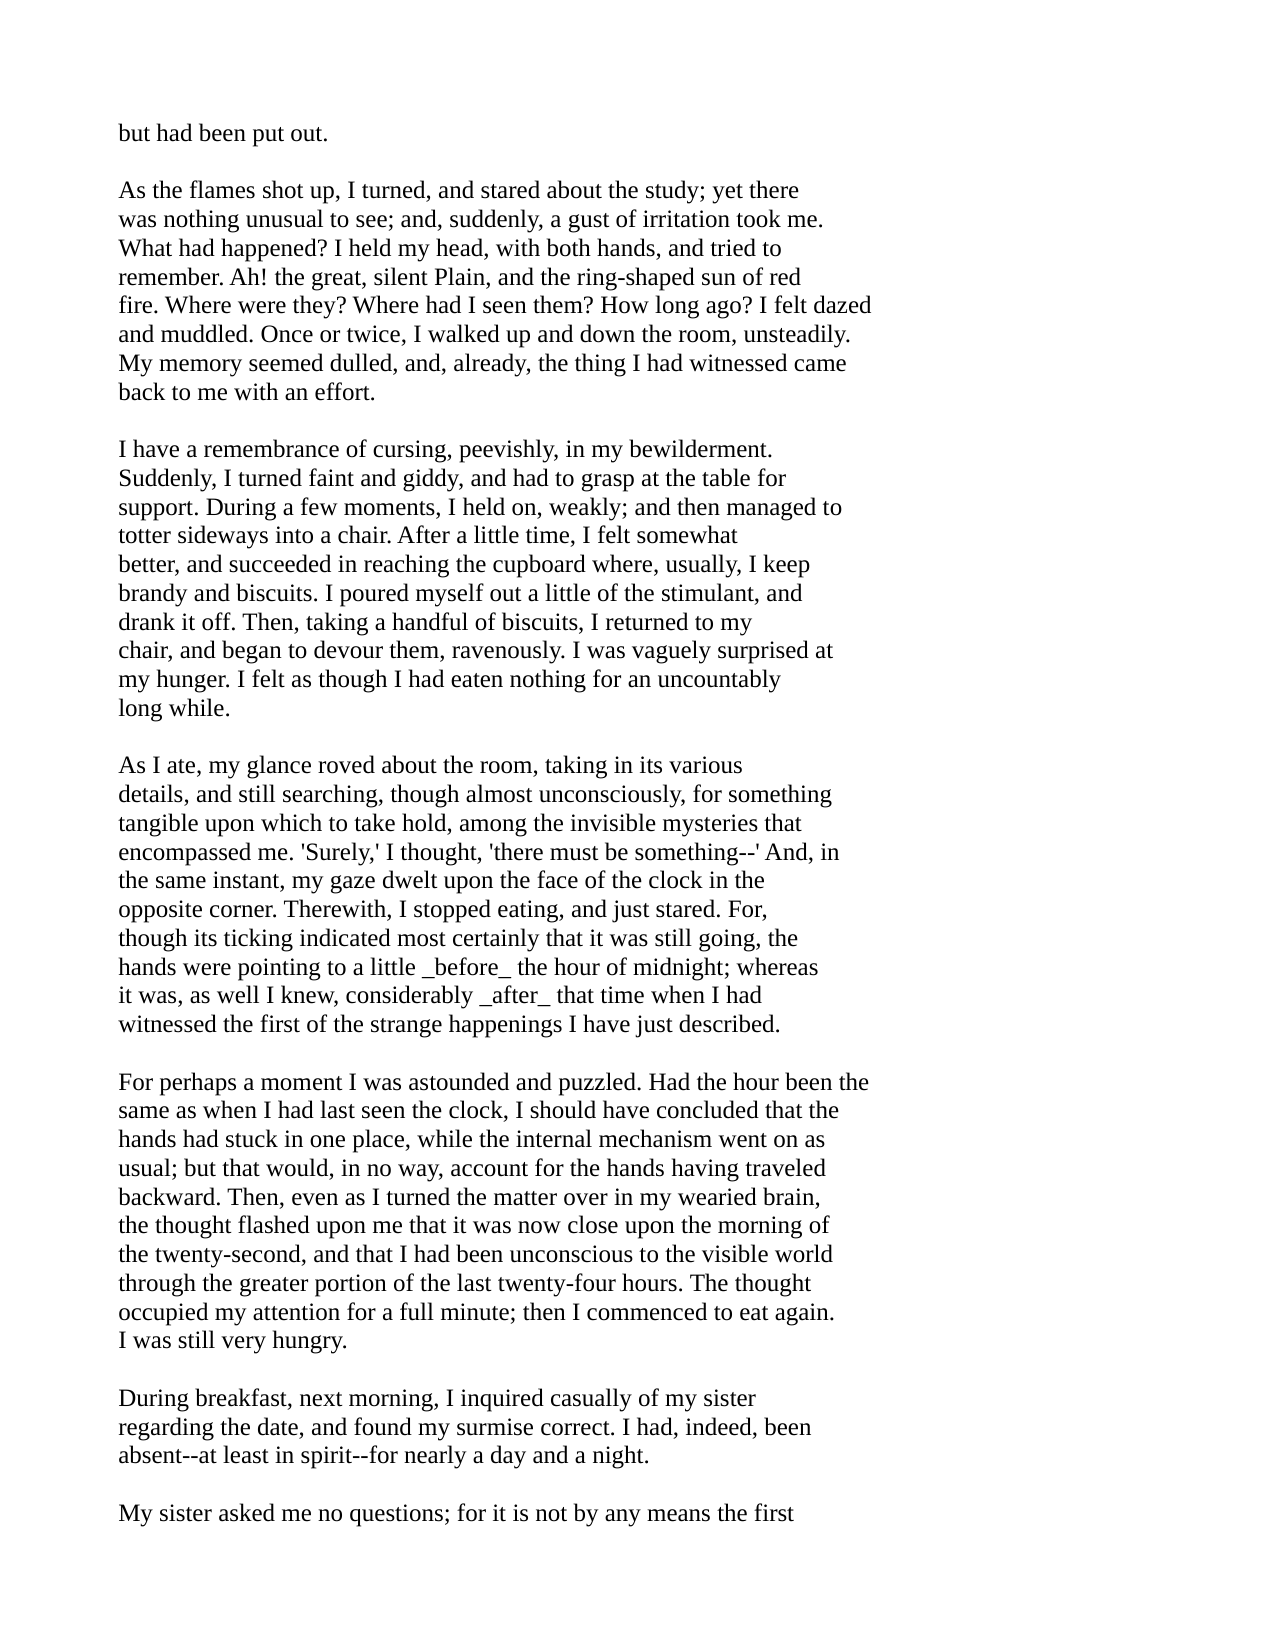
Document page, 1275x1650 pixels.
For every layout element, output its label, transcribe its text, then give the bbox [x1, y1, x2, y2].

text witnessed the first of the strange happenings I have just described. [118, 1009, 1157, 1038]
text long while. [118, 693, 1157, 722]
text During breakfast, next morning, I inquired casually of my sister [118, 1383, 1157, 1412]
text it was, as well I knew, considerably _after_ that time when I had [118, 981, 1157, 1009]
text the twenty-second, and that I had been unconscious to the visible world [118, 1239, 1157, 1268]
text support. During a few moments, I held on, weakly; and then managed to [118, 492, 1157, 521]
text opposite corner. Therewith, I stopped eating, and just stared. For, [118, 894, 1157, 923]
text the same instant, my gaze dwelt upon the face of the clock in the [118, 866, 1157, 894]
text details, and still searching, though almost unconsciously, for something [118, 779, 1157, 808]
text my hunger. I felt as though I had eaten nothing for an uncountably [118, 664, 1157, 693]
text My sister asked me no questions; for it is not by any means the first [118, 1498, 1157, 1527]
text regarding the date, and found my surmise correct. I had, indeed, been [118, 1412, 1157, 1441]
text though its ticking indicated most certainly that it was still going, the [118, 923, 1157, 952]
text For perhaps a moment I was astounded and puzzled. Had the hour been the [118, 1067, 1157, 1096]
text but had been put out. [118, 118, 1157, 147]
text I have a remembrance of cursing, peevishly, in my bewilderment. [118, 434, 1157, 463]
text totter sideways into a chair. After a little time, I felt somewhat [118, 521, 1157, 549]
text better, and succeeded in reaching the cupboard where, usually, I keep [118, 549, 1157, 578]
text the thought flashed upon me that it was now close upon the morning of [118, 1211, 1157, 1239]
text chair, and began to devour them, ravenously. I was vaguely surprised at [118, 636, 1157, 664]
text brandy and biscuits. I poured myself out a little of the stimulant, and [118, 578, 1157, 607]
text encompassed me. 'Surely,' I thought, 'there must be something--' And, in [118, 837, 1157, 866]
text backward. Then, even as I turned the matter over in my wearied brain, [118, 1182, 1157, 1211]
text hands had stuck in one place, while the internal mechanism went on as [118, 1124, 1157, 1153]
text drank it off. Then, taking a handful of biscuits, I returned to my [118, 607, 1157, 636]
text I was still very hungry. [118, 1326, 1157, 1354]
text remember. Ah! the great, silent Plain, and the ring-shaped sun of red [118, 262, 1157, 291]
text same as when I had last seen the clock, I should have concluded that the [118, 1096, 1157, 1124]
text through the greater portion of the last twenty-four hours. The thought [118, 1268, 1157, 1297]
text was nothing unusual to see; and, suddenly, a gust of irritation took me. [118, 204, 1157, 233]
text absent--at least in spirit--for nearly a day and a night. [118, 1441, 1157, 1469]
text fire. Where were they? Where had I seen them? How long ago? I felt dazed [118, 291, 1157, 319]
text What had happened? I held my head, with both hands, and tried to [118, 233, 1157, 262]
text usual; but that would, in no way, account for the hands having traveled [118, 1153, 1157, 1182]
text and muddled. Once or twice, I walked up and down the room, unsteadily. [118, 319, 1157, 348]
text As I ate, my glance roved about the room, taking in its various [118, 751, 1157, 779]
text My memory seemed dulled, and, already, the thing I had witnessed came [118, 348, 1157, 377]
text occupied my attention for a full minute; then I commenced to eat again. [118, 1297, 1157, 1326]
text back to me with an effort. [118, 377, 1157, 406]
text tangible upon which to take hold, among the invisible mysteries that [118, 808, 1157, 837]
text Suddenly, I turned faint and giddy, and had to grasp at the table for [118, 463, 1157, 492]
text hands were pointing to a little _before_ the hour of midnight; whereas [118, 952, 1157, 981]
text As the flames shot up, I turned, and stared about the study; yet there [118, 176, 1157, 204]
